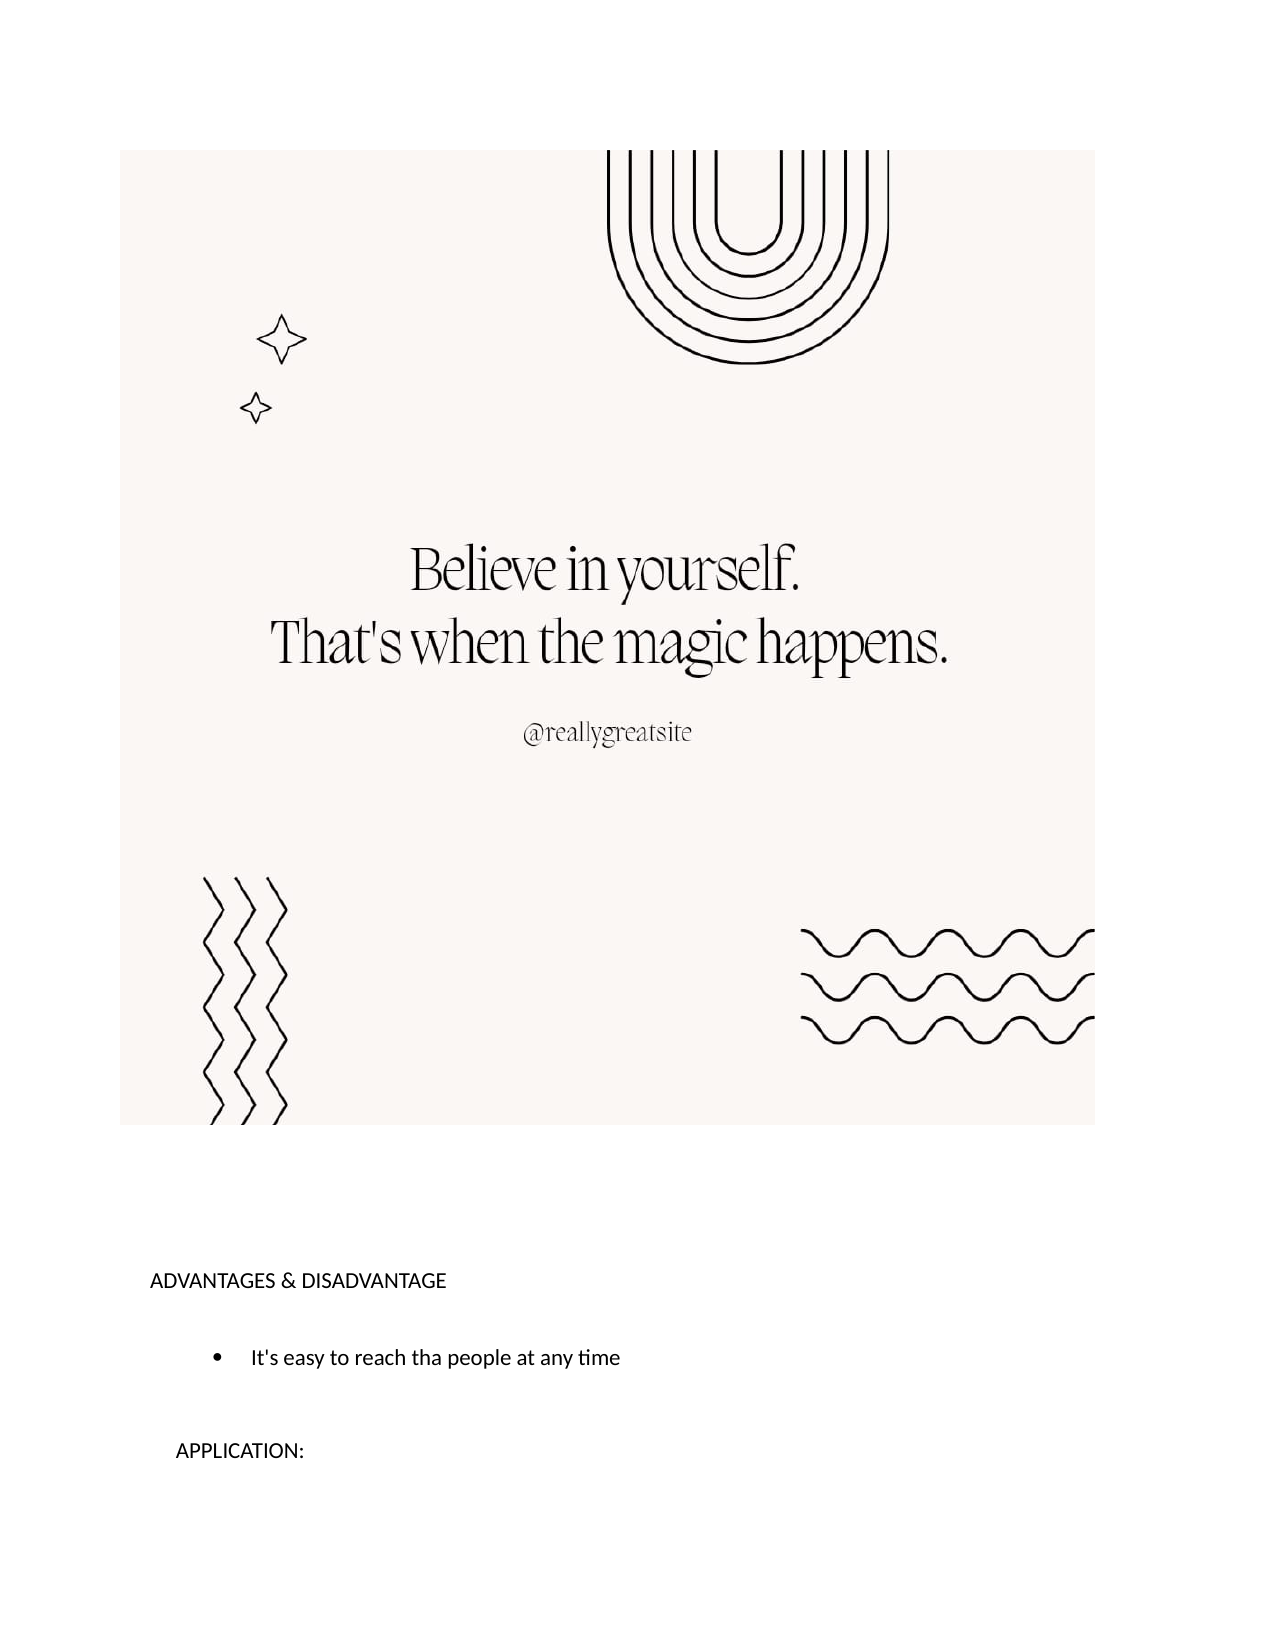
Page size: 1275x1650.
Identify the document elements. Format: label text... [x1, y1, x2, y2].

text ADVANTAGES & DISADVANTAGE [150, 1267, 1125, 1294]
list It's easy to reach tha people at any time [213, 1343, 1125, 1371]
text APPLICATION: [150, 1436, 1125, 1464]
